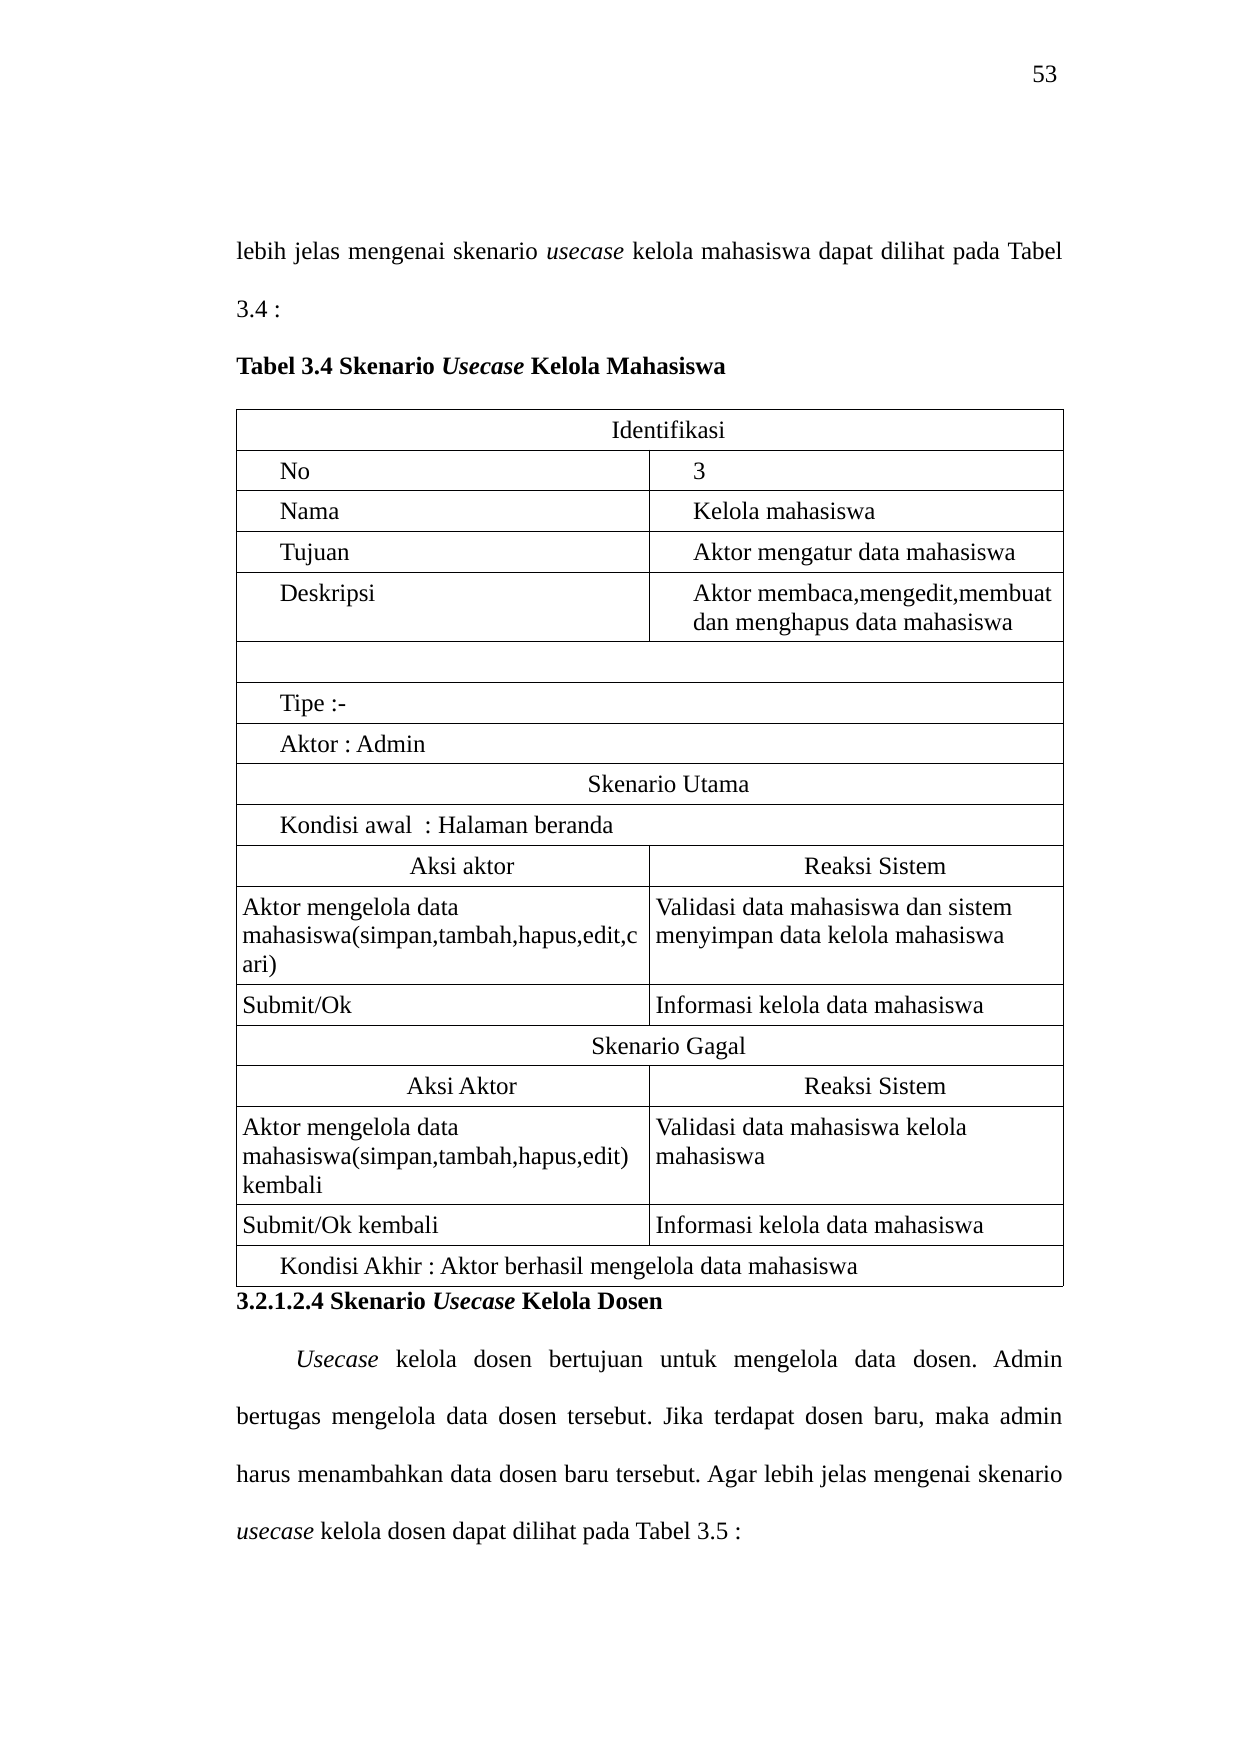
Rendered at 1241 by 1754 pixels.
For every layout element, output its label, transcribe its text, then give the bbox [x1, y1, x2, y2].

table_cell Validasi data mahasiswa kelola mahasiswa [650, 1107, 1063, 1204]
table_cell Kondisi awal : Halaman beranda [237, 805, 1063, 845]
subtitle 3.2.1.2.4 Skenario Usecase Kelola Dosen [236, 1287, 1063, 1315]
table_cell 3 [650, 451, 1063, 490]
table_cell Aksi Aktor [237, 1066, 649, 1106]
table_cell Deskripsi [237, 573, 649, 641]
table_cell Informasi kelola data mahasiswa [650, 1205, 1063, 1245]
table_cell Reaksi Sistem [650, 1066, 1063, 1106]
table_cell Submit/Ok kembali [237, 1205, 649, 1245]
table_cell Kondisi Akhir : Aktor berhasil mengelola data mahasiswa [237, 1246, 1063, 1286]
table_cell Tujuan [237, 532, 649, 572]
table_cell Skenario Utama [237, 764, 1063, 804]
table_cell No [237, 451, 649, 490]
table_cell [237, 642, 1063, 682]
table_cell Aktor : Admin [237, 724, 1063, 763]
table_cell Kelola mahasiswa [650, 491, 1063, 531]
table_cell Submit/Ok [237, 985, 649, 1024]
table_cell Validasi data mahasiswa dan sistem menyimpan data kelola mahasiswa [650, 887, 1063, 984]
table_cell Aktor mengelola data mahasiswa(simpan,tambah,hapus,edit) kembali [237, 1107, 649, 1204]
table_cell Aktor mengelola data mahasiswa(simpan,tambah,hapus,edit,cari) [237, 887, 649, 984]
text Tabel 3.4 Skenario Usecase Kelola Mahasiswa [236, 351, 1063, 380]
table_header Identifikasi [237, 410, 1063, 449]
table_cell Tipe :- [237, 683, 1063, 723]
table_cell Aksi aktor [237, 846, 649, 886]
table_cell Skenario Gagal [237, 1026, 1063, 1065]
table_cell Informasi kelola data mahasiswa [650, 985, 1063, 1024]
table_cell Aktor mengatur data mahasiswa [650, 532, 1063, 572]
text Usecase kelola dosen bertujuan untuk mengelola data dosen. Admin bertugas mengelola data dosen tersebut. Jika terdapat dosen baru, maka admin harus menambahkan data dosen baru tersebut. Agar lebih jelas mengenai skenario usecase kelola dosen dapat dilihat pada Tabel 3.5 : [236, 1344, 1063, 1545]
table_cell Nama [237, 491, 649, 531]
text lebih jelas mengenai skenario usecase kelola mahasiswa dapat dilihat pada Tabel 3.4 : [236, 236, 1063, 322]
table_cell Reaksi Sistem [650, 846, 1063, 886]
table_cell Aktor membaca,mengedit,membuat dan menghapus data mahasiswa [650, 573, 1063, 641]
